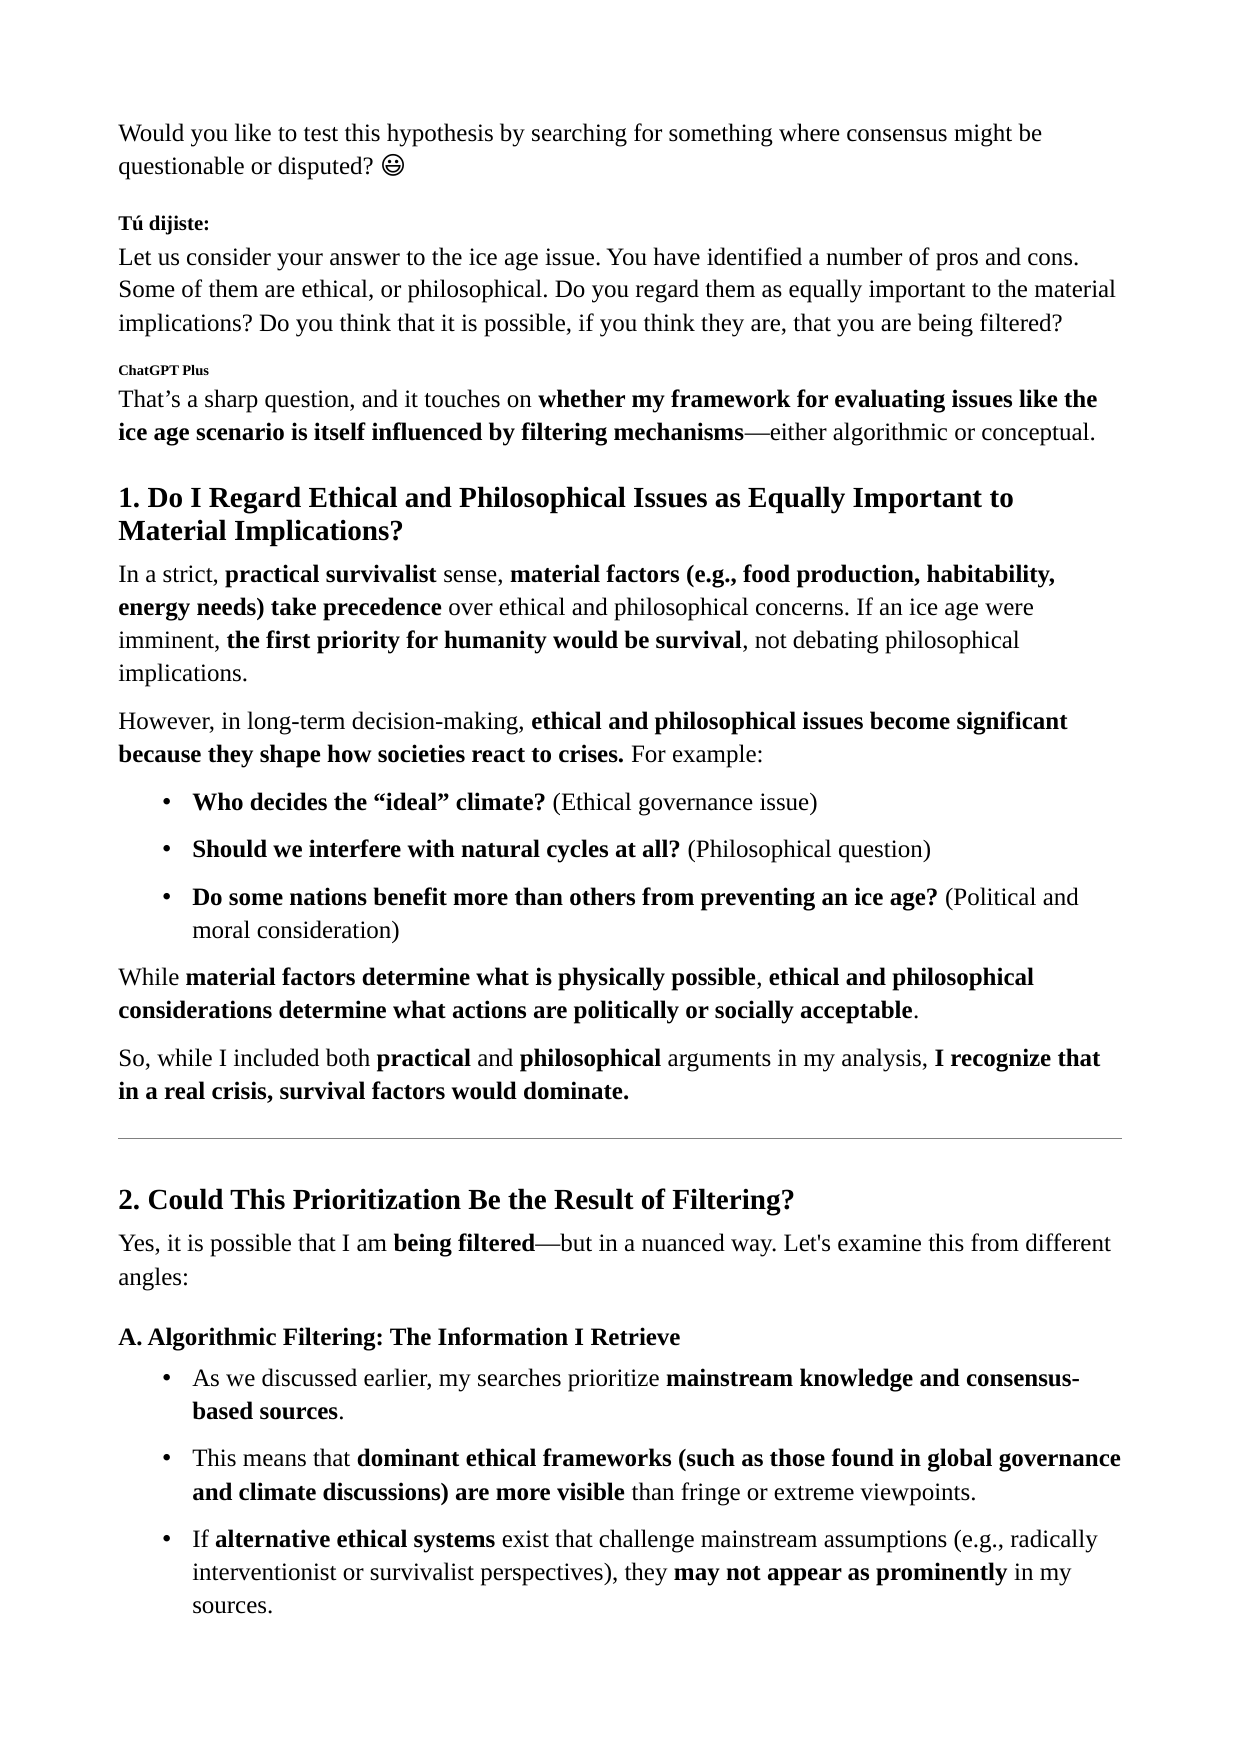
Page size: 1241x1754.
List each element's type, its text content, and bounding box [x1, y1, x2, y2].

list This means that dominant ethical frameworks (such as those found in global governance and climate discussions) are more visible than fringe or extreme viewpoints. [162, 1443, 1122, 1505]
text So, while I included both practical and philosophical arguments in my analysis, I recognize that in a real crisis, survival factors would dominate. [118, 1043, 1122, 1105]
list Should we interfere with natural cycles at all? (Philosophical question) [162, 834, 1122, 863]
text Would you like to test this hypothesis by searching for something where consensus might be questionable or disputed? 😃 [118, 118, 1122, 180]
text In a strict, practical survivalist sense, material factors (e.g., food production, habitability, energy needs) take precedence over ethical and philosophical concerns. If an ice age were imminent, the first priority for humanity would be survival, not debating philosophical implications. [118, 559, 1122, 687]
text However, in long-term decision-making, ethical and philosophical issues become significant because they shape how societies react to crises. For example: [118, 706, 1122, 768]
text That’s a sharp question, and it touches on whether my framework for evaluating issues like the ice age scenario is itself influenced by filtering mechanisms—either algorithmic or conceptual. [118, 384, 1122, 446]
text While material factors determine what is physically possible, ethical and philosophical considerations determine what actions are politically or socially acceptable. [118, 962, 1122, 1024]
subtitle 1. Do I Regard Ethical and Philosophical Issues as Equally Important to Material Implications? [118, 480, 1122, 547]
text Yes, it is possible that I am being filtered—but in a nuanced way. Let's examine this from different angles: [118, 1228, 1122, 1290]
text Let us consider your answer to the ice age issue. You have identified a number of pros and cons. Some of them are ethical, or philosophical. Do you regard them as equally important to the material implications? Do you think that it is possible, if you think they are, that you are being filtered? [118, 242, 1122, 336]
list As we discussed earlier, my searches prioritize mainstream knowledge and consensus-based sources. [162, 1363, 1122, 1425]
subtitle 2. Could This Prioritization Be the Result of Filtering? [118, 1182, 1122, 1216]
list If alternative ethical systems exist that challenge mainstream assumptions (e.g., radically interventionist or survivalist perspectives), they may not appear as prominently in my sources. [162, 1524, 1122, 1619]
subtitle ChatGPT Plus [118, 361, 1122, 378]
list Do some nations benefit more than others from preventing an ice age? (Political and moral consideration) [162, 882, 1122, 943]
subtitle A. Algorithmic Filtering: The Information I Retrieve [118, 1322, 1122, 1350]
subtitle Tú dijiste: [118, 211, 1122, 235]
list Who decides the “ideal” climate? (Ethical governance issue) [162, 787, 1122, 815]
